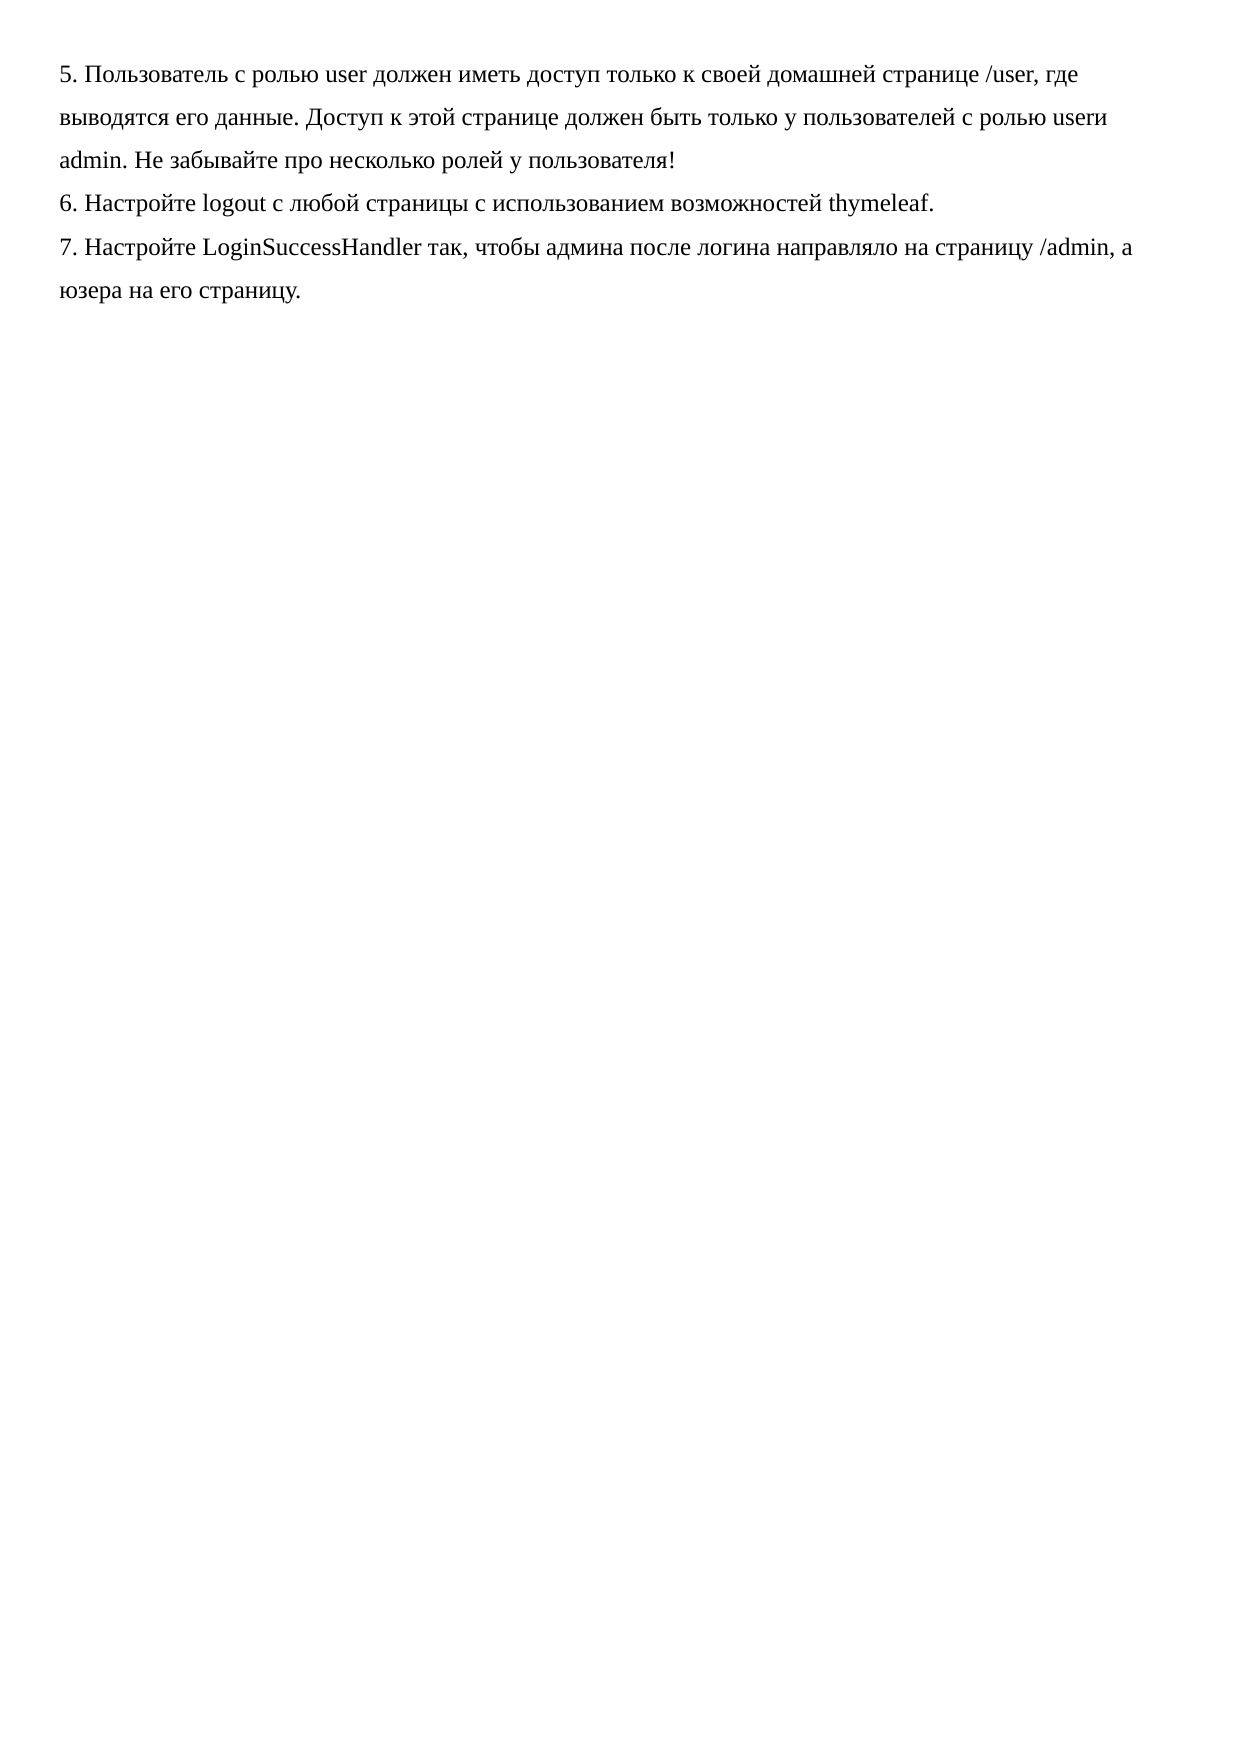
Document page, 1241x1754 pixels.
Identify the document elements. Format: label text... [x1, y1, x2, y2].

text 5. Пользователь с ролью user должен иметь доступ только к своей домашней странице /user, где выводятся его данные. Доступ к этой странице должен быть только у пользователей с ролью userи admin. Не забывайте про несколько ролей у пользователя! [59, 59, 1181, 174]
text 7. Настройте LoginSuccessHandler так, чтобы админа после логина направляло на страницу /admin, а юзера на его страницу. [59, 232, 1181, 347]
text 6. Настройте logout с любой страницы с использованием возможностей thymeleaf. [59, 188, 1181, 217]
